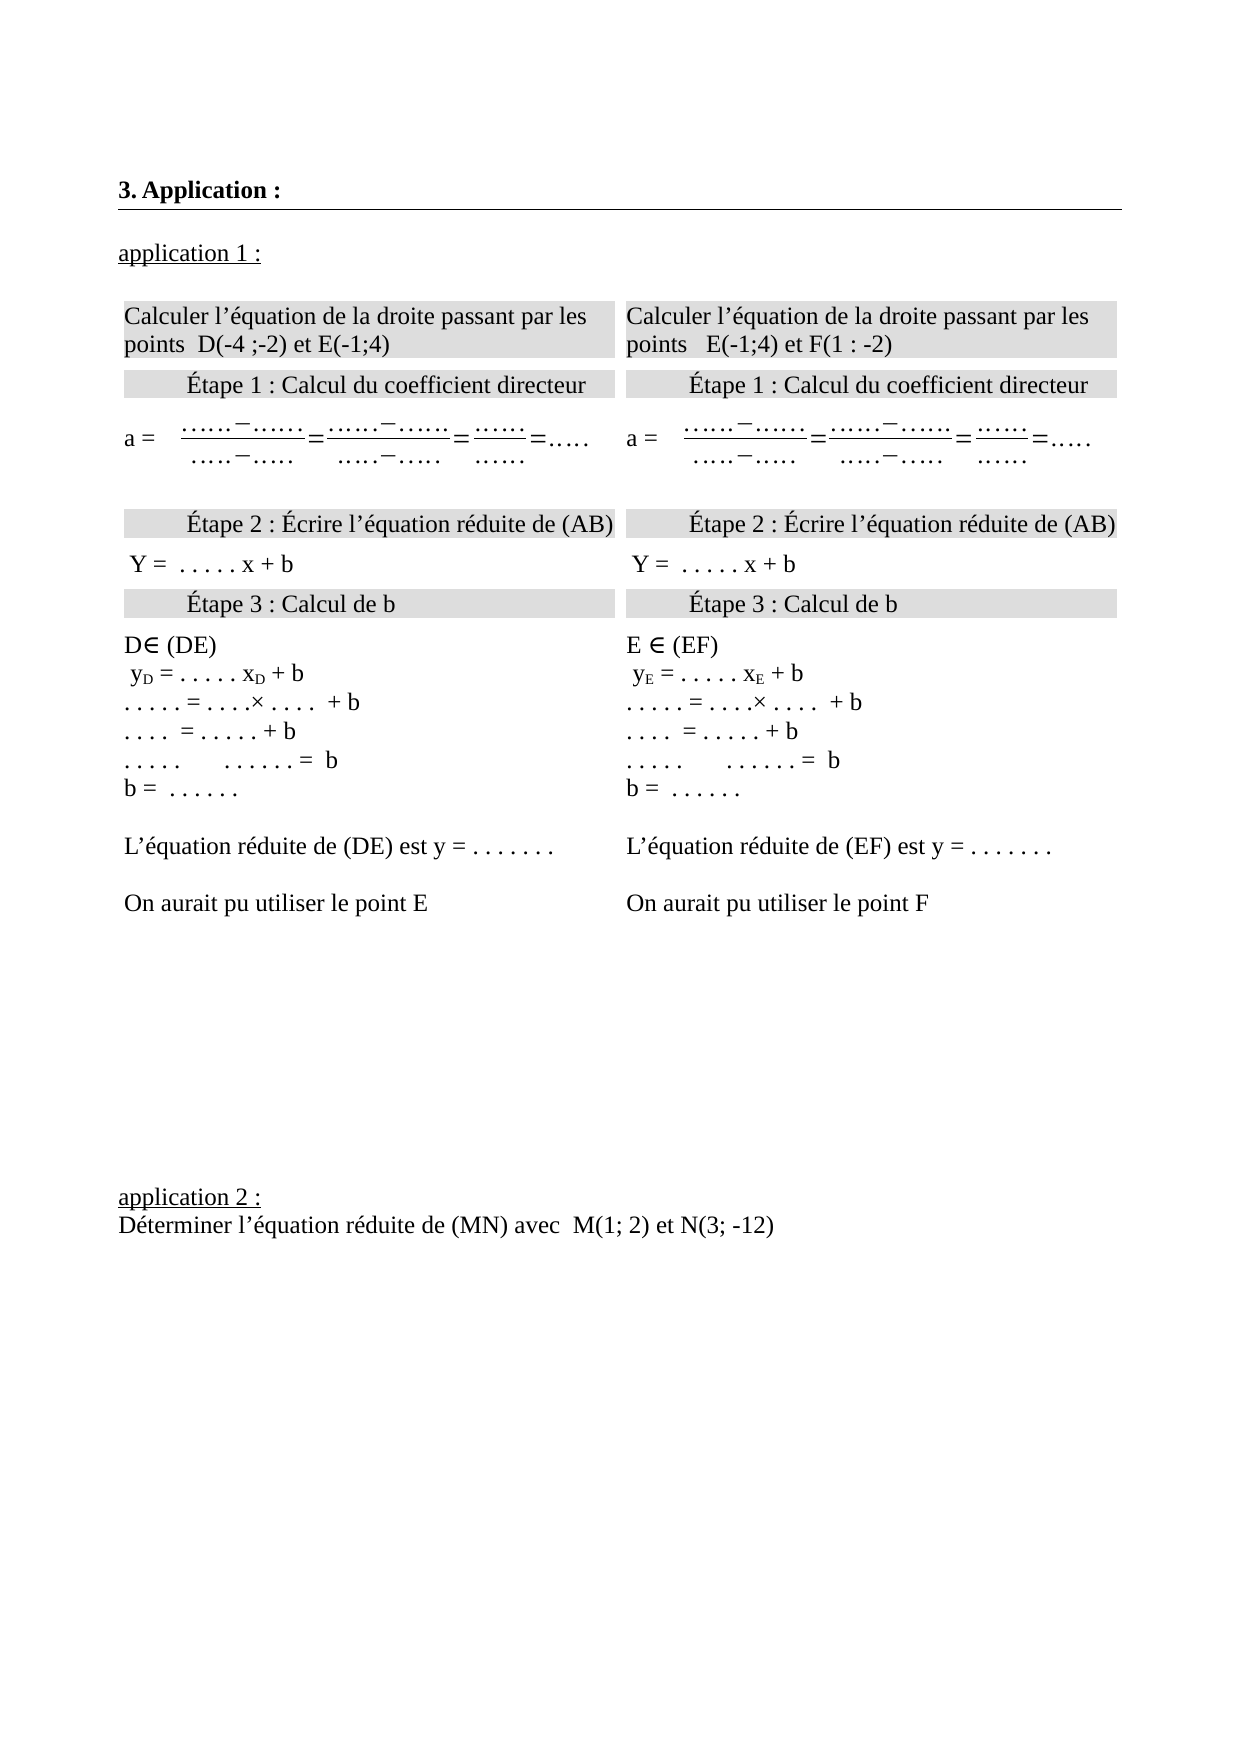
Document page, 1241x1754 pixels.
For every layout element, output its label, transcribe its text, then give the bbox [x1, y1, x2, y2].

text 3. Application : [118, 176, 1122, 209]
table_cell Y = . . . . . x + b [118, 544, 621, 584]
table_cell D∈ (DE) yD = . . . . . xD + b . . . . . = . . . .× . . . . + b . . . . = . . . . . + b . . . . . . . . . . . = b b = . . . . . . L’équation réduite de (DE) est y = . . . . . . . On aurait pu utiliser le point E [118, 624, 621, 1153]
table_cell E ∈ (EF) yE = . . . . . xE + b . . . . . = . . . .× . . . . + b . . . . = . . . . . + b . . . . . . . . . . . = b b = . . . . . . L’équation réduite de (EF) est y = . . . . . . . On aurait pu utiliser le point F [621, 624, 1123, 1153]
table_cell Étape 1 : Calcul du coefficient directeur [118, 364, 621, 404]
text application 1 : [118, 238, 1122, 266]
table_cell Étape 3 : Calcul de b [621, 584, 1123, 624]
table_cell Étape 1 : Calcul du coefficient directeur [621, 364, 1123, 404]
table_cell Étape 2 : Écrire l’équation réduite de (AB) [118, 504, 621, 544]
table_cell Étape 2 : Écrire l’équation réduite de (AB) [621, 504, 1123, 544]
table_cell a = [621, 404, 1123, 503]
text application 2 : [118, 1182, 1122, 1211]
text Déterminer l’équation réduite de (MN) avec M(1; 2) et N(3; -12) [118, 1211, 1122, 1239]
table_cell Étape 3 : Calcul de b [118, 584, 621, 624]
table_header Calculer l’équation de la droite passant par les points E(-1;4) et F(1 : -2) [621, 295, 1123, 364]
table_cell Y = . . . . . x + b [621, 544, 1123, 584]
table_cell a = [118, 404, 621, 503]
table_header Calculer l’équation de la droite passant par les points D(-4 ;-2) et E(-1;4) [118, 295, 621, 364]
